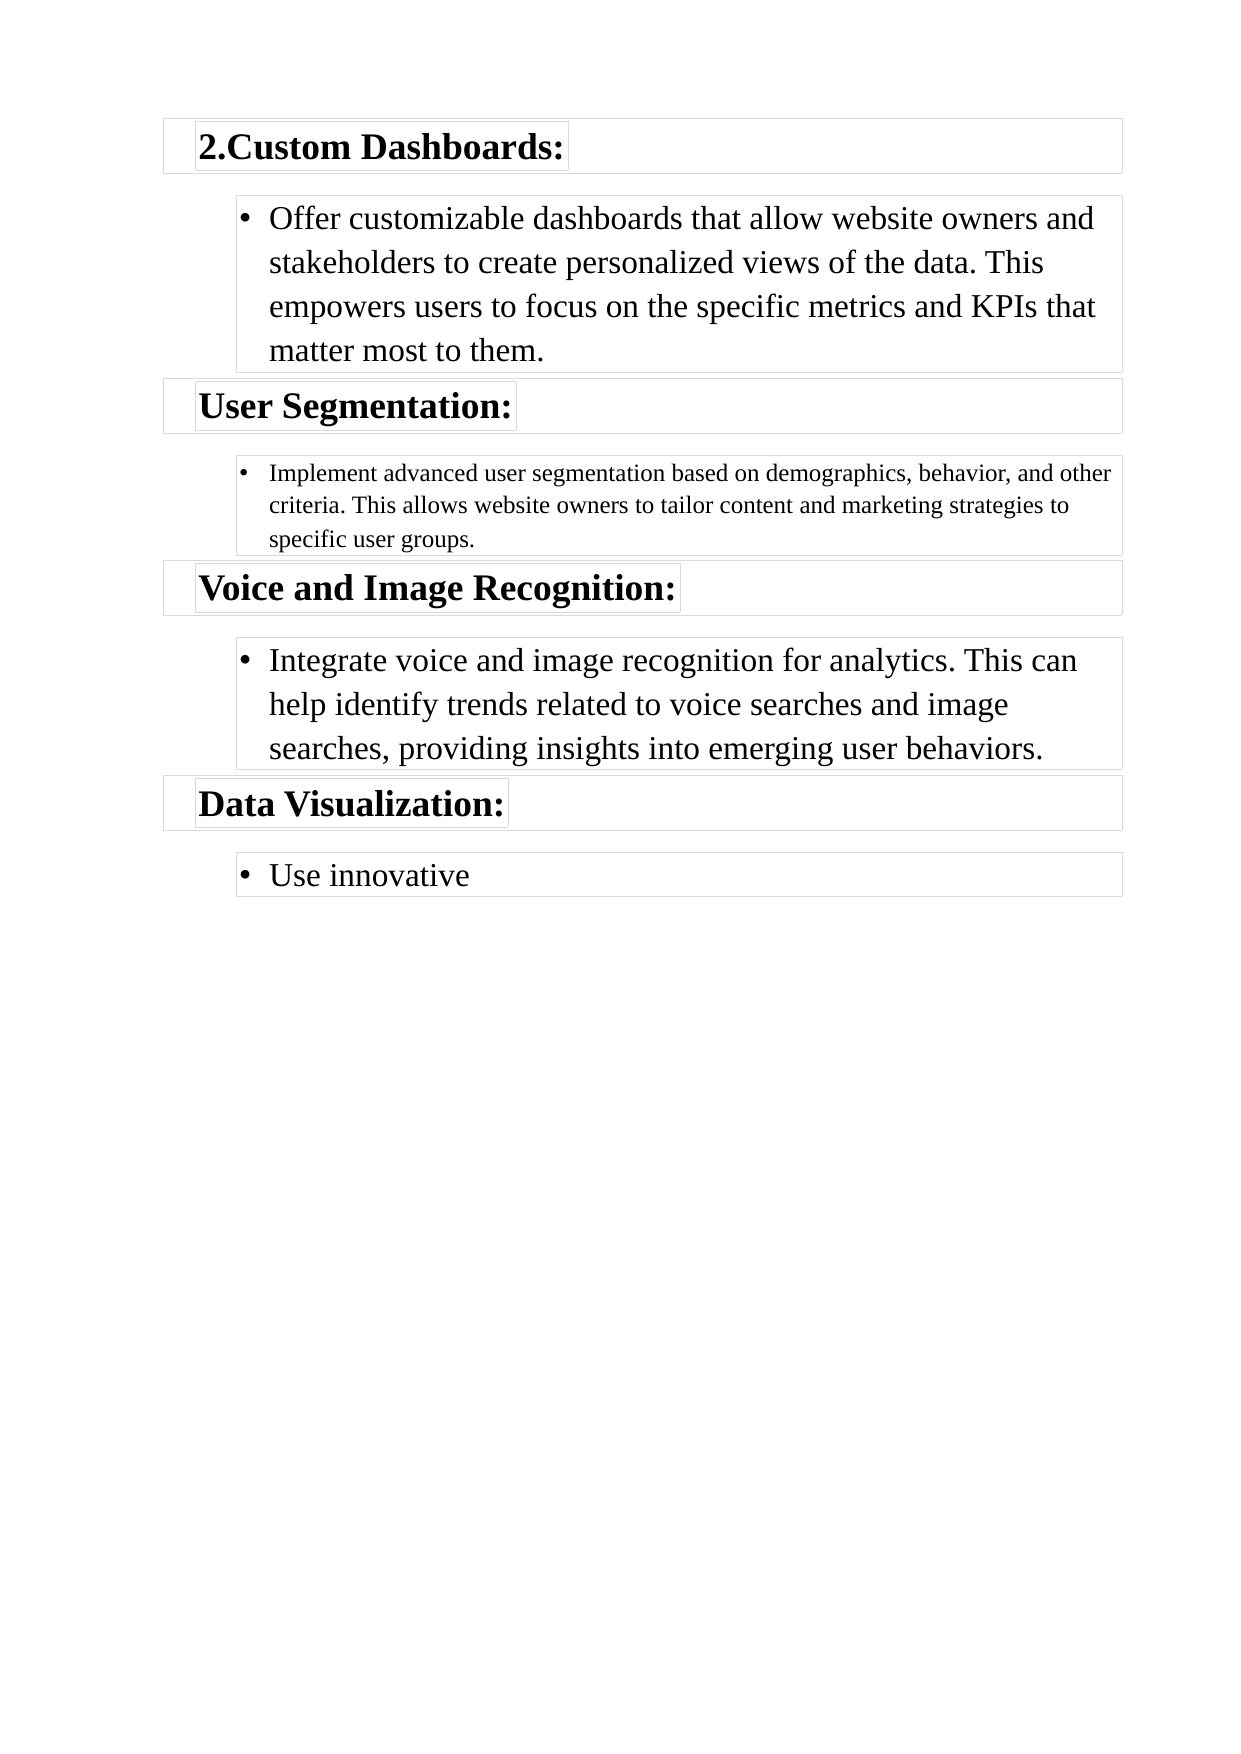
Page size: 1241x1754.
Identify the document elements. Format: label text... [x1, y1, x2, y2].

list Implement advanced user segmentation based on demographics, behavior, and other criteria. This allows website owners to tailor content and marketing strategies to specific user groups. [237, 456, 1122, 555]
list User Segmentation: [164, 379, 1122, 433]
list Use innovative [237, 853, 1122, 896]
list Data Visualization: [164, 776, 1122, 830]
list Integrate voice and image recognition for analytics. This can help identify trends related to voice searches and image searches, providing insights into emerging user behaviors. [237, 638, 1122, 769]
list Voice and Image Recognition: [164, 561, 1122, 615]
list 2.Custom Dashboards: [164, 119, 1122, 173]
list Offer customizable dashboards that allow website owners and stakeholders to create personalized views of the data. This empowers users to focus on the specific metrics and KPIs that matter most to them. [237, 196, 1122, 372]
